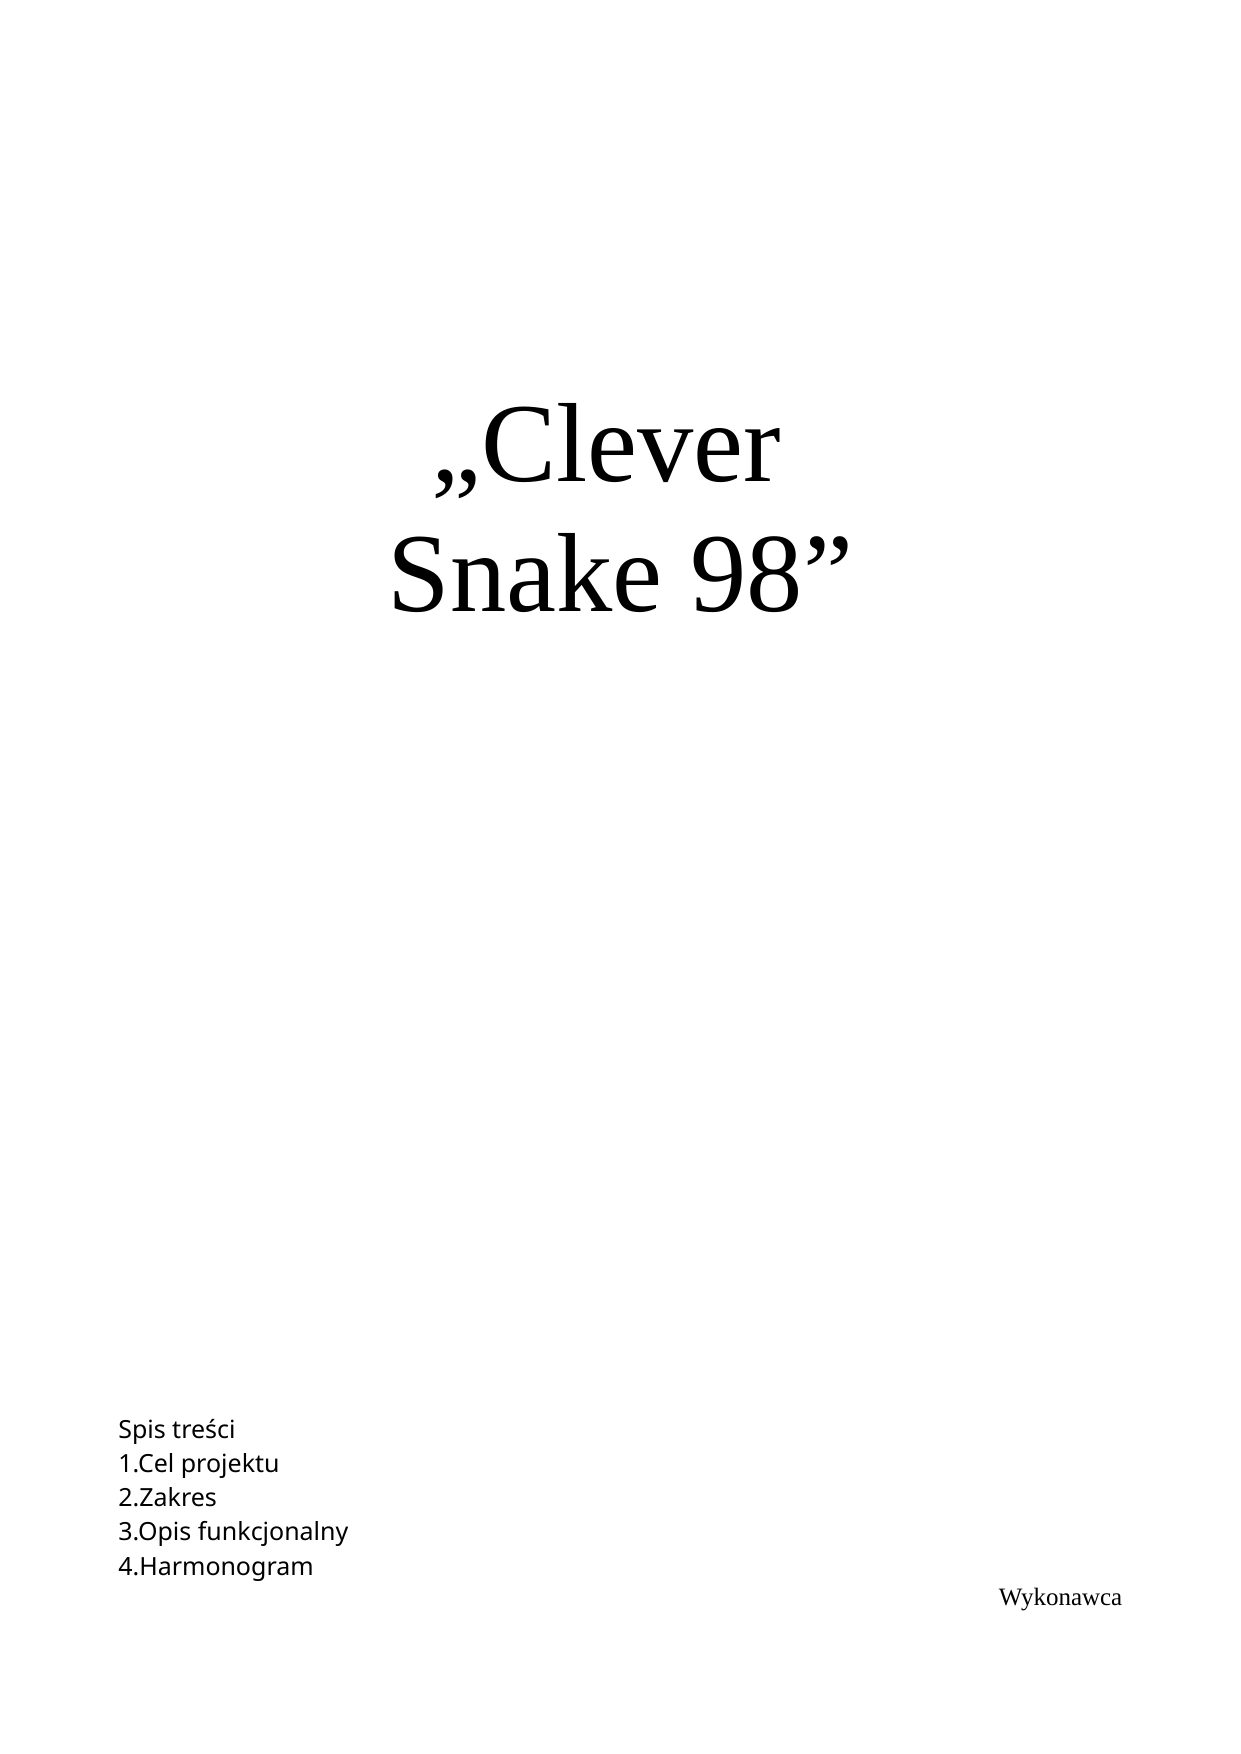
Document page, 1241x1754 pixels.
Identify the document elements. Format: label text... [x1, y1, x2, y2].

text 1.Cel projektu [118, 1446, 1122, 1480]
text Wykonawca [118, 1582, 1122, 1611]
text „Clever Snake 98” [118, 377, 1122, 636]
text Spis treści [118, 1412, 1122, 1446]
text 4.Harmonogram [118, 1548, 1122, 1582]
text 3.Opis funkcjonalny [118, 1514, 1122, 1548]
text 2.Zakres [118, 1480, 1122, 1514]
